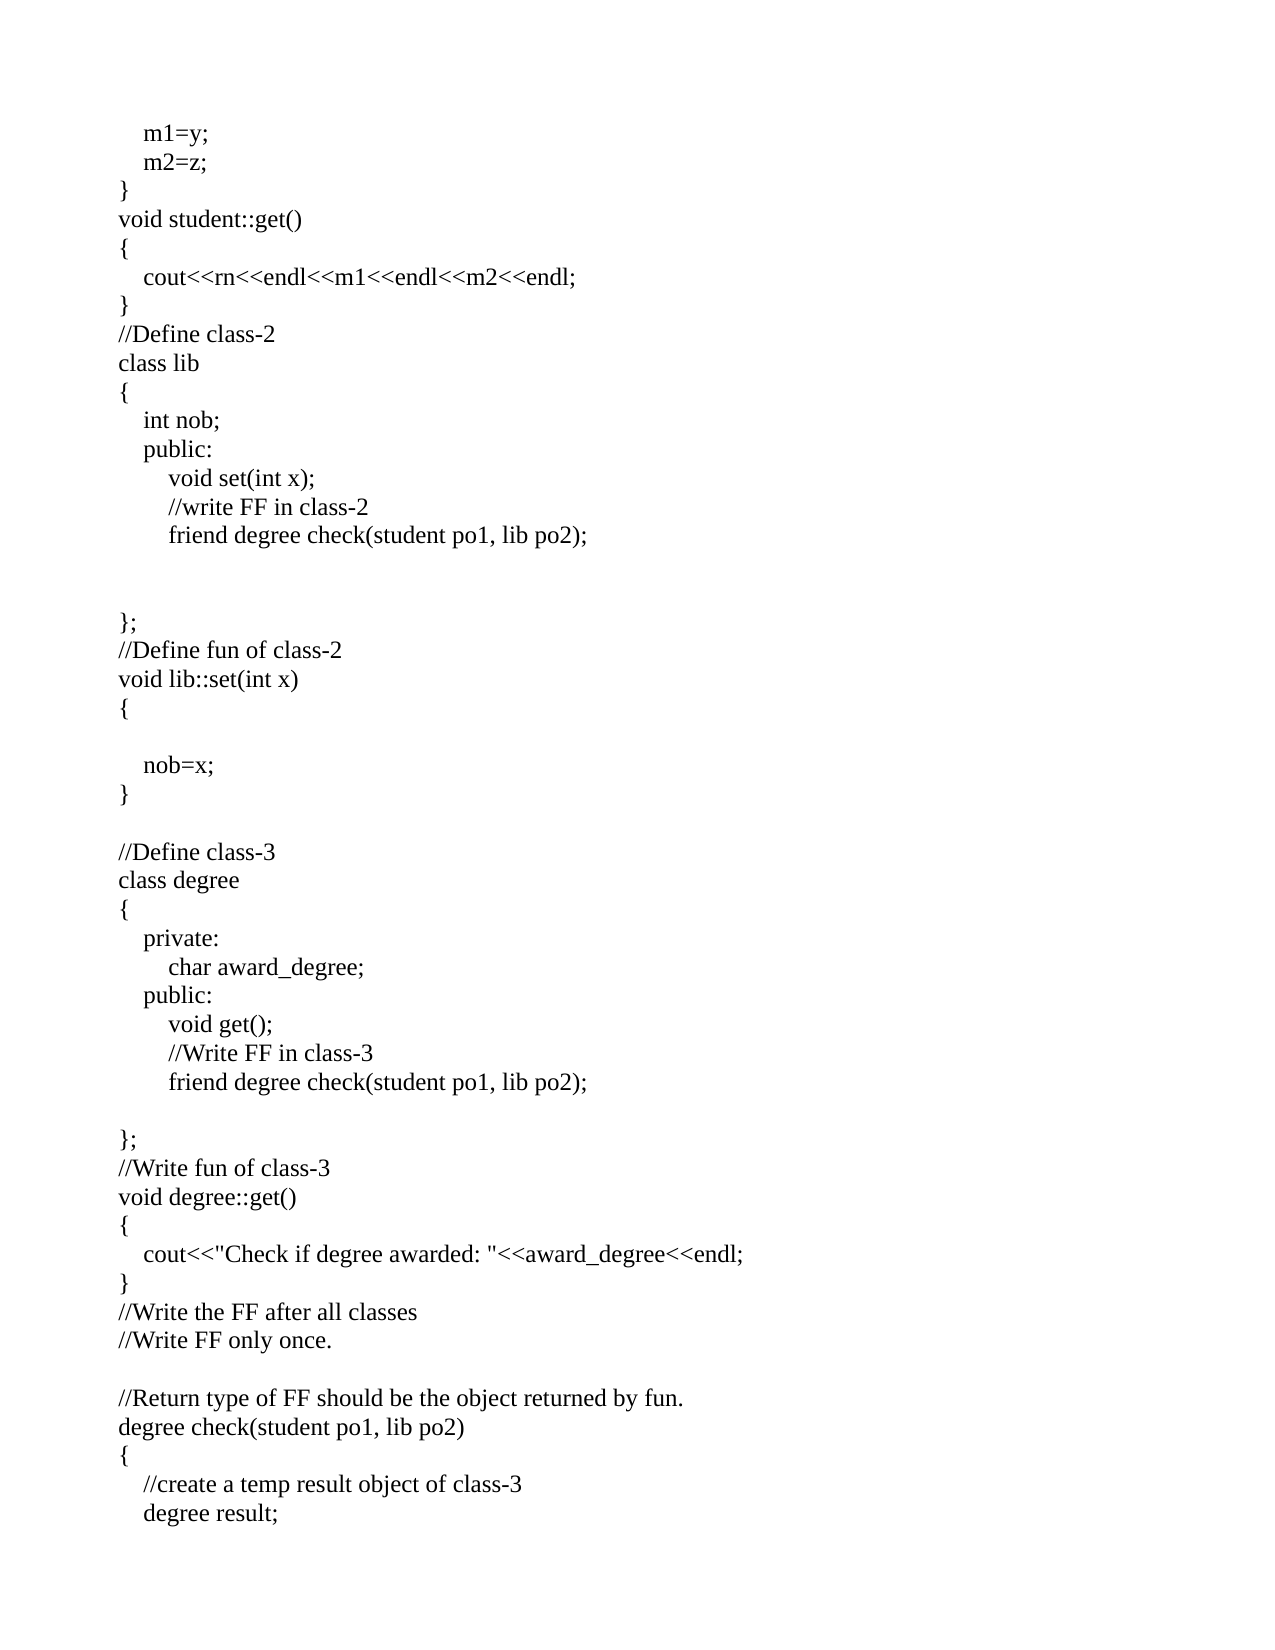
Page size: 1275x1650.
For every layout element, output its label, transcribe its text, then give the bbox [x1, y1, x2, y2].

text } [118, 291, 1157, 319]
text //Return type of FF should be the object returned by fun. [118, 1383, 1157, 1412]
text int nob; [118, 406, 1157, 434]
text { [118, 233, 1157, 262]
text private: [118, 923, 1157, 952]
text }; [118, 1124, 1157, 1153]
text degree result; [118, 1498, 1157, 1527]
text }; [118, 607, 1157, 636]
text } [118, 1268, 1157, 1297]
text friend degree check(student po1, lib po2); [118, 521, 1157, 549]
text class degree [118, 866, 1157, 894]
text //Define class-2 [118, 319, 1157, 348]
text void get(); [118, 1009, 1157, 1038]
text degree check(student po1, lib po2) [118, 1412, 1157, 1441]
text //write FF in class-2 [118, 492, 1157, 521]
text void set(int x); [118, 463, 1157, 492]
text //Write the FF after all classes [118, 1297, 1157, 1326]
text { [118, 377, 1157, 406]
text //Define class-3 [118, 837, 1157, 866]
text //Write fun of class-3 [118, 1153, 1157, 1182]
text cout<<"Check if degree awarded: "<<award_degree<<endl; [118, 1239, 1157, 1268]
text public: [118, 434, 1157, 463]
text { [118, 1211, 1157, 1239]
text } [118, 176, 1157, 204]
text nob=x; [118, 751, 1157, 779]
text friend degree check(student po1, lib po2); [118, 1067, 1157, 1096]
text cout<<rn<<endl<<m1<<endl<<m2<<endl; [118, 262, 1157, 291]
text //Define fun of class-2 [118, 636, 1157, 664]
text void student::get() [118, 204, 1157, 233]
text //Write FF in class-3 [118, 1038, 1157, 1067]
text { [118, 894, 1157, 923]
text public: [118, 981, 1157, 1009]
text void lib::set(int x) [118, 664, 1157, 693]
text m1=y; [118, 118, 1157, 147]
text //create a temp result object of class-3 [118, 1469, 1157, 1498]
text char award_degree; [118, 952, 1157, 981]
text void degree::get() [118, 1182, 1157, 1211]
text { [118, 693, 1157, 722]
text } [118, 779, 1157, 808]
text //Write FF only once. [118, 1326, 1157, 1354]
text class lib [118, 348, 1157, 377]
text { [118, 1441, 1157, 1469]
text m2=z; [118, 147, 1157, 176]
